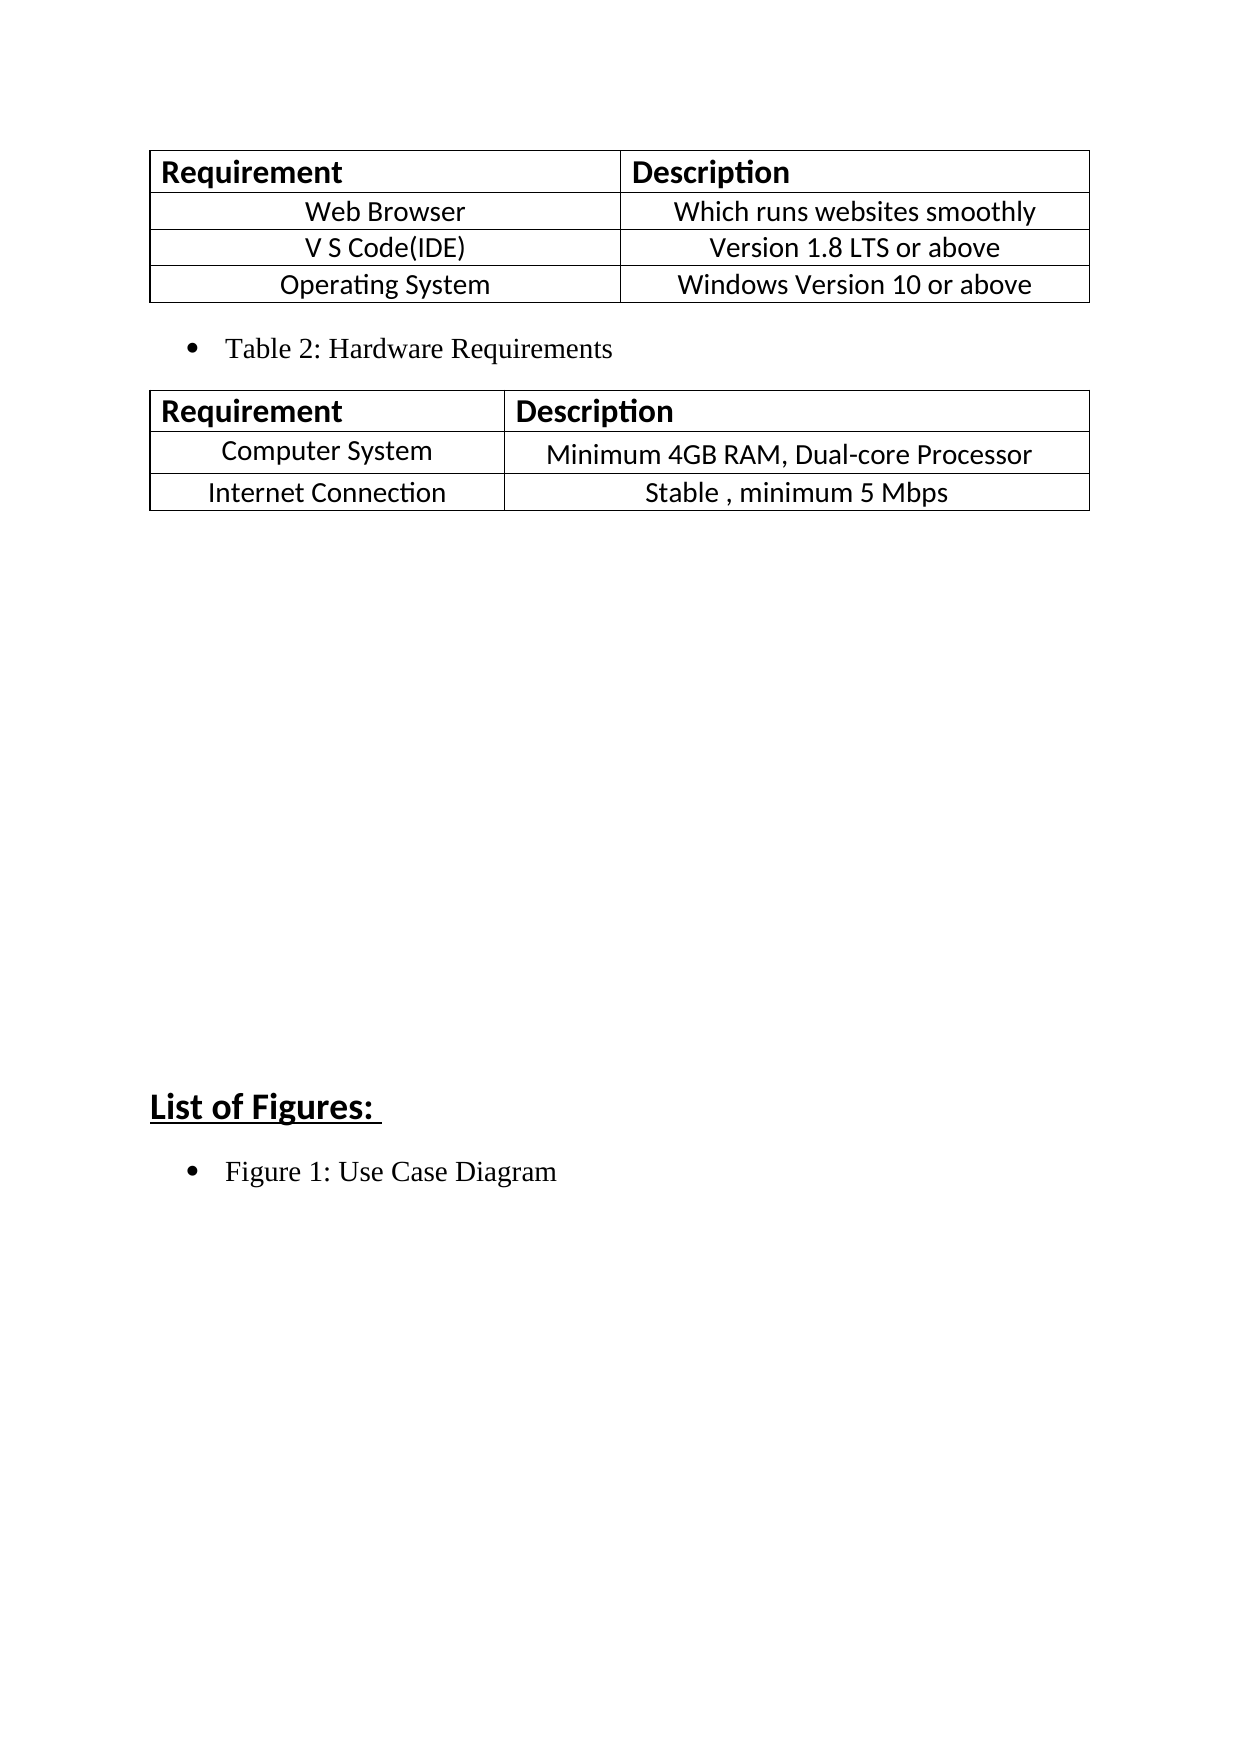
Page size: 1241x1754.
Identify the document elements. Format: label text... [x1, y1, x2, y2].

table_header Requirement [151, 391, 504, 431]
table_cell Windows Version 10 or above [621, 266, 1089, 302]
list Table 2: Hardware Requirements [187, 331, 1090, 364]
table_cell V S Code(IDE) [151, 230, 620, 265]
table_header Description [621, 151, 1089, 192]
table_cell Computer System [151, 432, 504, 473]
table_cell Web Browser [151, 193, 620, 228]
table_cell Internet Connection [151, 474, 504, 510]
table_cell Stable , minimum 5 Mbps [505, 474, 1089, 510]
list Figure 1: Use Case Diagram [187, 1154, 1090, 1187]
table_header Description [505, 391, 1089, 431]
table_cell Minimum 4GB RAM, Dual-core Processor [505, 432, 1089, 473]
table_header Requirement [151, 151, 620, 192]
text List of Figures: [150, 1083, 1090, 1129]
table_cell Which runs websites smoothly [621, 193, 1089, 228]
table_cell Version 1.8 LTS or above [621, 230, 1089, 265]
table_cell Operating System [151, 266, 620, 302]
